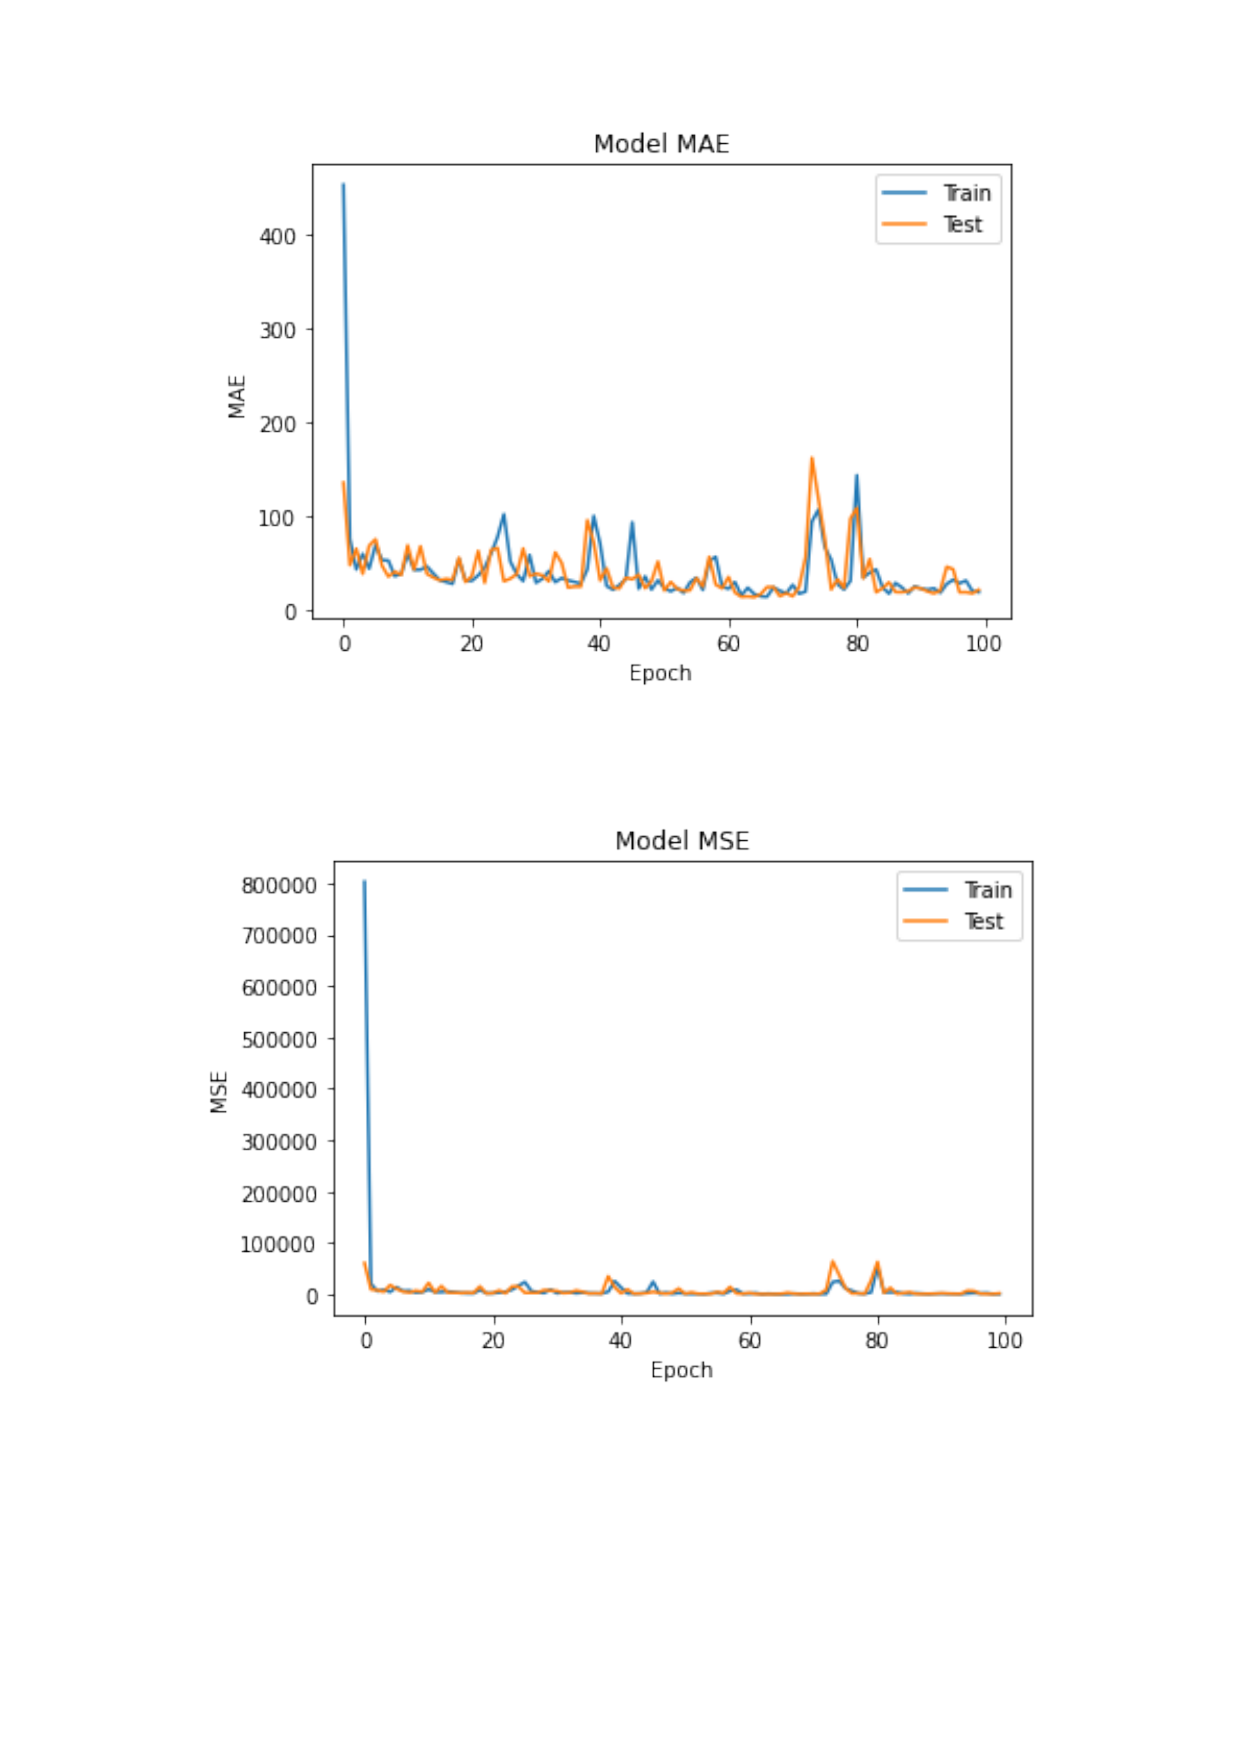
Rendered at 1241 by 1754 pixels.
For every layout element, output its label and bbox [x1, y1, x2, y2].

picture [214, 118, 1026, 698]
picture [196, 815, 1045, 1395]
